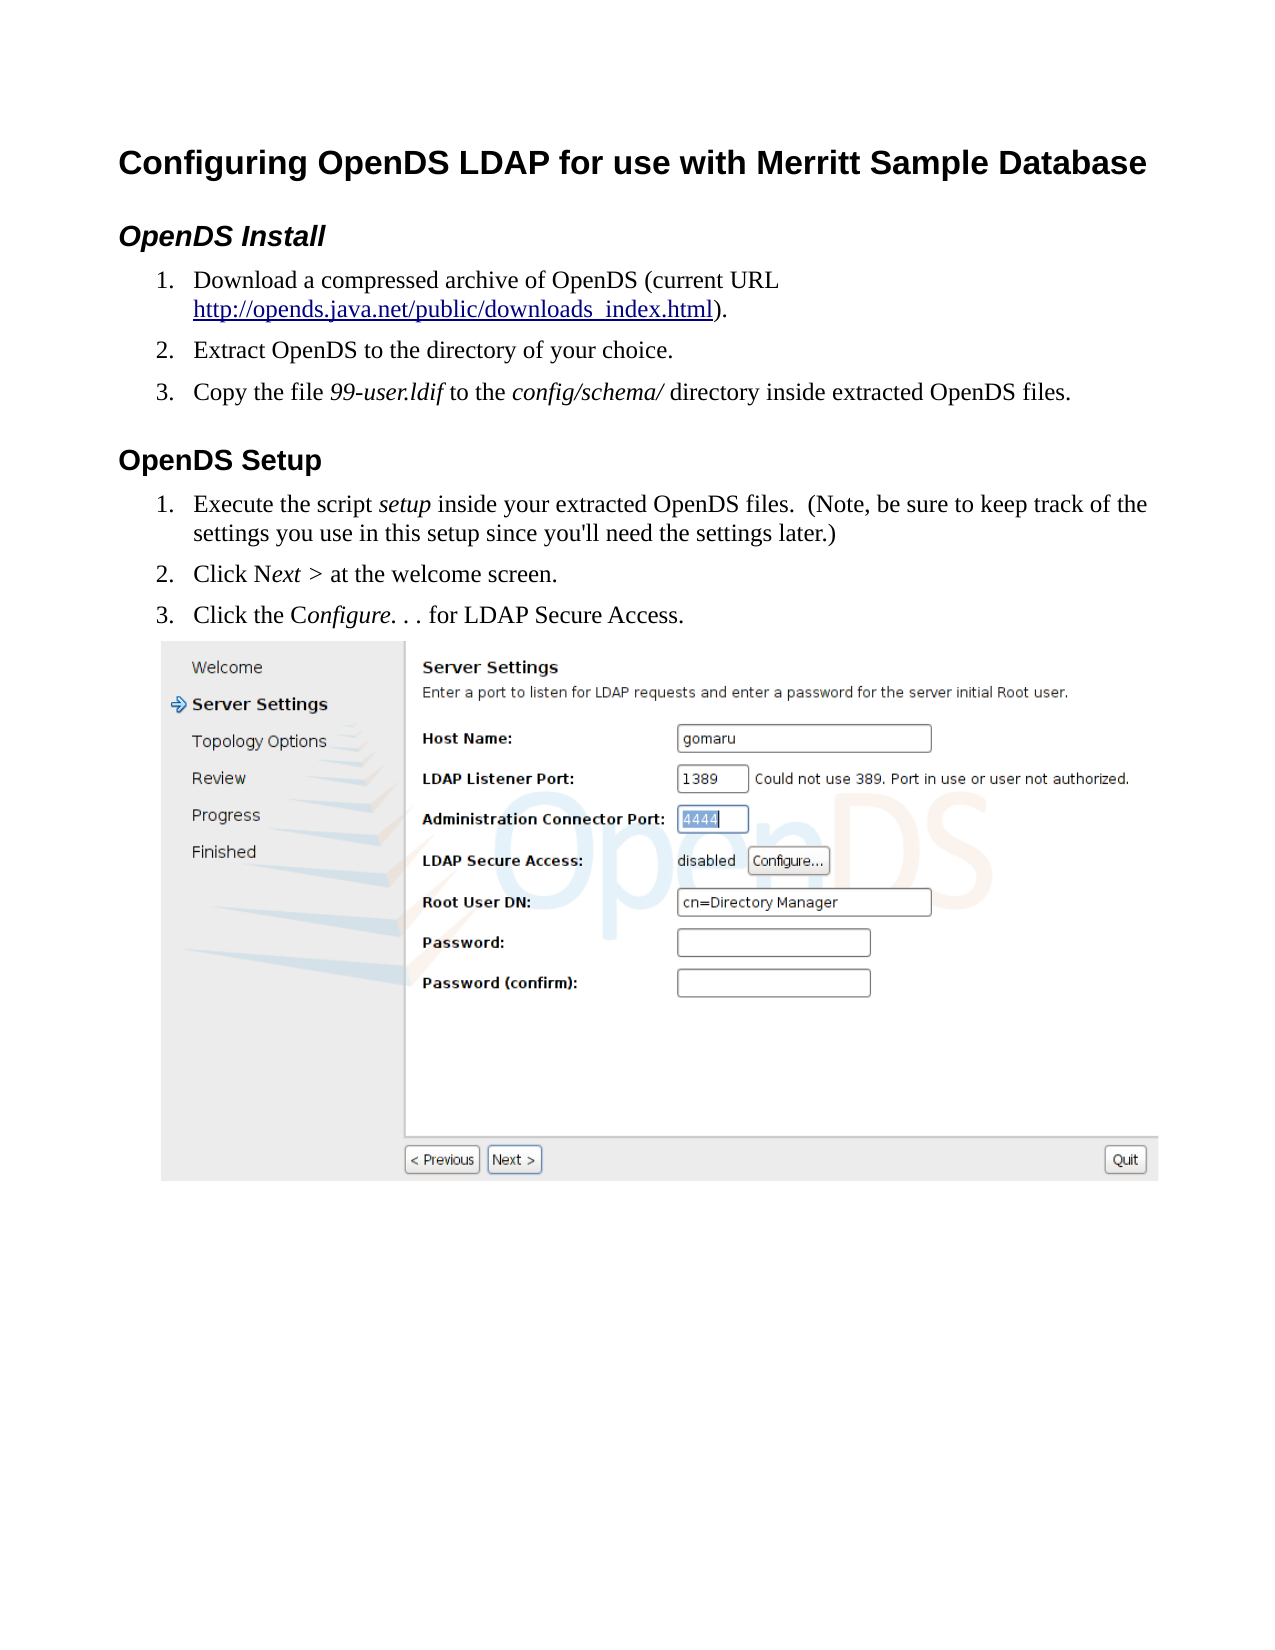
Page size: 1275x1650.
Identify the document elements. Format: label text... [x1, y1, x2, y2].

list Extract OpenDS to the directory of your choice. [156, 335, 1157, 364]
list Download a compressed archive of OpenDS (current URL http://opends.java.net/public/downloads_index.html). [156, 265, 1157, 323]
subtitle OpenDS Setup [118, 443, 1157, 476]
subtitle OpenDS Install [118, 219, 1157, 253]
list Click Next > at the welcome screen. [156, 559, 1157, 588]
list Copy the file 99-user.ldif to the config/schema/ directory inside extracted OpenDS files. [156, 377, 1157, 405]
subtitle Configuring OpenDS LDAP for use with Merritt Sample Database [118, 143, 1157, 182]
list Execute the script setup inside your extracted OpenDS files. (Note, be sure to keep track of the settings you use in this setup since you'll need the settings later.) [156, 489, 1157, 546]
picture [160, 641, 1159, 1181]
list Click the Configure. . . for LDAP Secure Access. [156, 600, 1157, 629]
